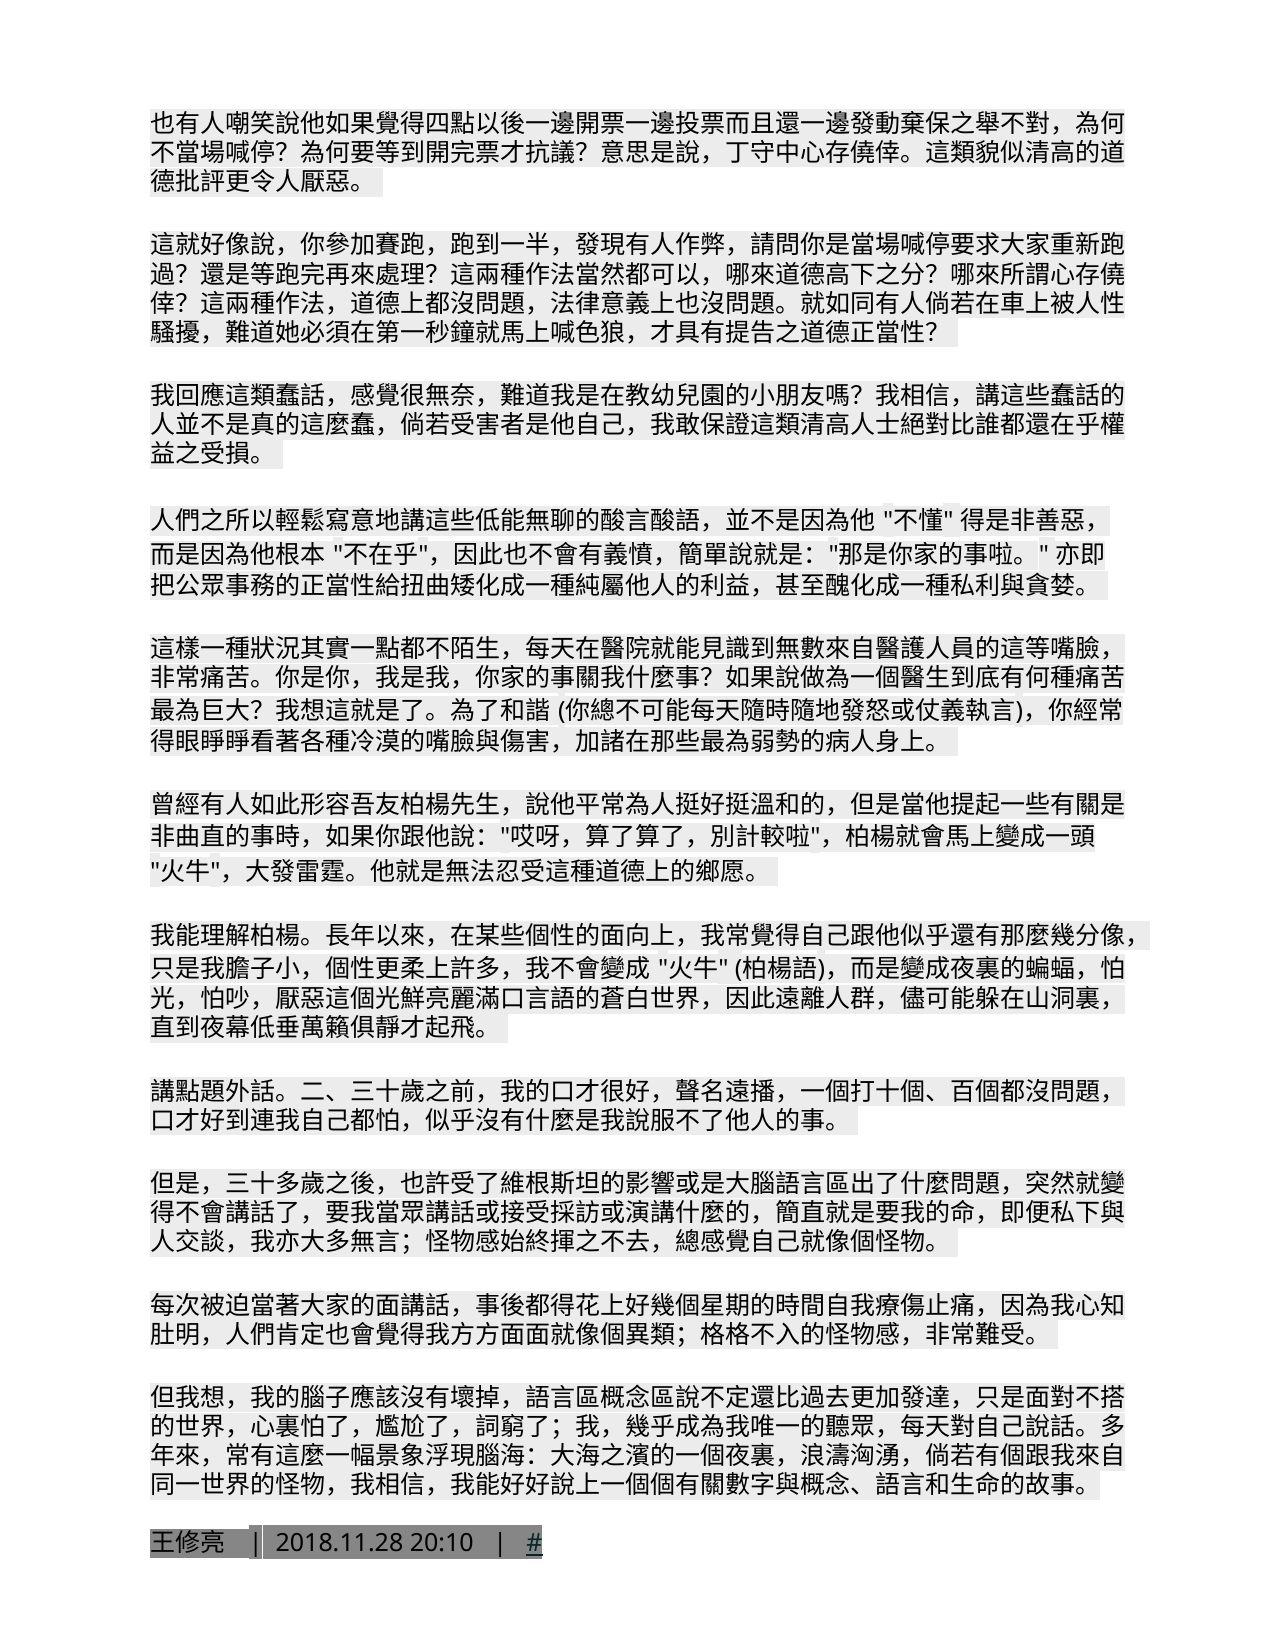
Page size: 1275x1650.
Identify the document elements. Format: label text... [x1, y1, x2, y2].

text 王修亮 | 2018.11.28 20:10 | # [150, 1525, 1125, 1559]
text 偶而看到一些媒體文字，對丁守中之驗票與提告多所嘲諷，讓我感到很不可思議，非常反感。其中有些太過於低能的批評，例如罵丁守中什麼 "貪心" 啦，"輸不起" 啦等等，這類低能回應也就沒有什麼好說的了。 也有人嘲笑說他如果覺得四點以後一邊開票一邊投票而且還一邊發動棄保之舉不對，為何不當場喊停？為何要等到開完票才抗議？意思是說，丁守中心存僥倖。這類貌似清高的道德批評更令人厭惡。 這就好像說，你參加賽跑，跑到一半，發現有人作弊，請問你是當場喊停要求大家重新跑過？還是等跑完再來處理？這兩種作法當然都可以，哪來道德高下之分？哪來所謂心存僥倖？這兩種作法，道德上都沒問題，法律意義上也沒問題。就如同有人倘若在車上被人性騷擾，難道她必須在第一秒鐘就馬上喊色狼，才具有提告之道德正當性？ 我回應這類蠢話，感覺很無奈，難道我是在教幼兒園的小朋友嗎？我相信，講這些蠢話的人並不是真的這麼蠢，倘若受害者是他自己，我敢保證這類清高人士絕對比誰都還在乎權益之受損。 人們之所以輕鬆寫意地講這些低能無聊的酸言酸語，並不是因為他 "不懂" 得是非善惡，而是因為他根本 "不在乎"，因此也不會有義憤，簡單說就是："那是你家的事啦。" 亦即把公眾事務的正當性給扭曲矮化成一種純屬他人的利益，甚至醜化成一種私利與貪婪。 這樣一種狀況其實一點都不陌生，每天在醫院就能見識到無數來自醫護人員的這等嘴臉，非常痛苦。你是你，我是我，你家的事關我什麼事？如果說做為一個醫生到底有何種痛苦最為巨大？我想這就是了。為了和諧 (你總不可能每天隨時隨地發怒或仗義執言)，你經常得眼睜睜看著各種冷漠的嘴臉與傷害，加諸在那些最為弱勢的病人身上。 曾經有人如此形容吾友柏楊先生，說他平常為人挺好挺溫和的，但是當他提起一些有關是非曲直的事時，如果你跟他說："哎呀，算了算了，別計較啦"，柏楊就會馬上變成一頭 "火牛"，大發雷霆。他就是無法忍受這種道德上的鄉愿。 我能理解柏楊。長年以來，在某些個性的面向上，我常覺得自己跟他似乎還有那麼幾分像，只是我膽子小，個性更柔上許多，我不會變成 "火牛" (柏楊語)，而是變成夜裏的蝙蝠，怕光，怕吵，厭惡這個光鮮亮麗滿口言語的蒼白世界，因此遠離人群，儘可能躲在山洞裏，直到夜幕低垂萬籟俱靜才起飛。 講點題外話。二、三十歲之前，我的口才很好，聲名遠播，一個打十個、百個都沒問題，口才好到連我自己都怕，似乎沒有什麼是我說服不了他人的事。 但是，三十多歲之後，也許受了維根斯坦的影響或是大腦語言區出了什麼問題，突然就變得不會講話了，要我當眾講話或接受採訪或演講什麼的，簡直就是要我的命，即便私下與人交談，我亦大多無言；怪物感始終揮之不去，總感覺自己就像個怪物。 每次被迫當著大家的面講話，事後都得花上好幾個星期的時間自我療傷止痛，因為我心知肚明，人們肯定也會覺得我方方面面就像個異類；格格不入的怪物感，非常難受。 但我想，我的腦子應該沒有壞掉，語言區概念區說不定還比過去更加發達，只是面對不搭的世界，心裏怕了，尷尬了，詞窮了；我，幾乎成為我唯一的聽眾，每天對自己說話。多年來，常有這麼一幅景象浮現腦海：大海之濱的一個夜裏，浪濤洶湧，倘若有個跟我來自同一世界的怪物，我相信，我能好好說上一個個有關數字與概念、語言和生命的故事。 [150, 75, 1125, 1500]
